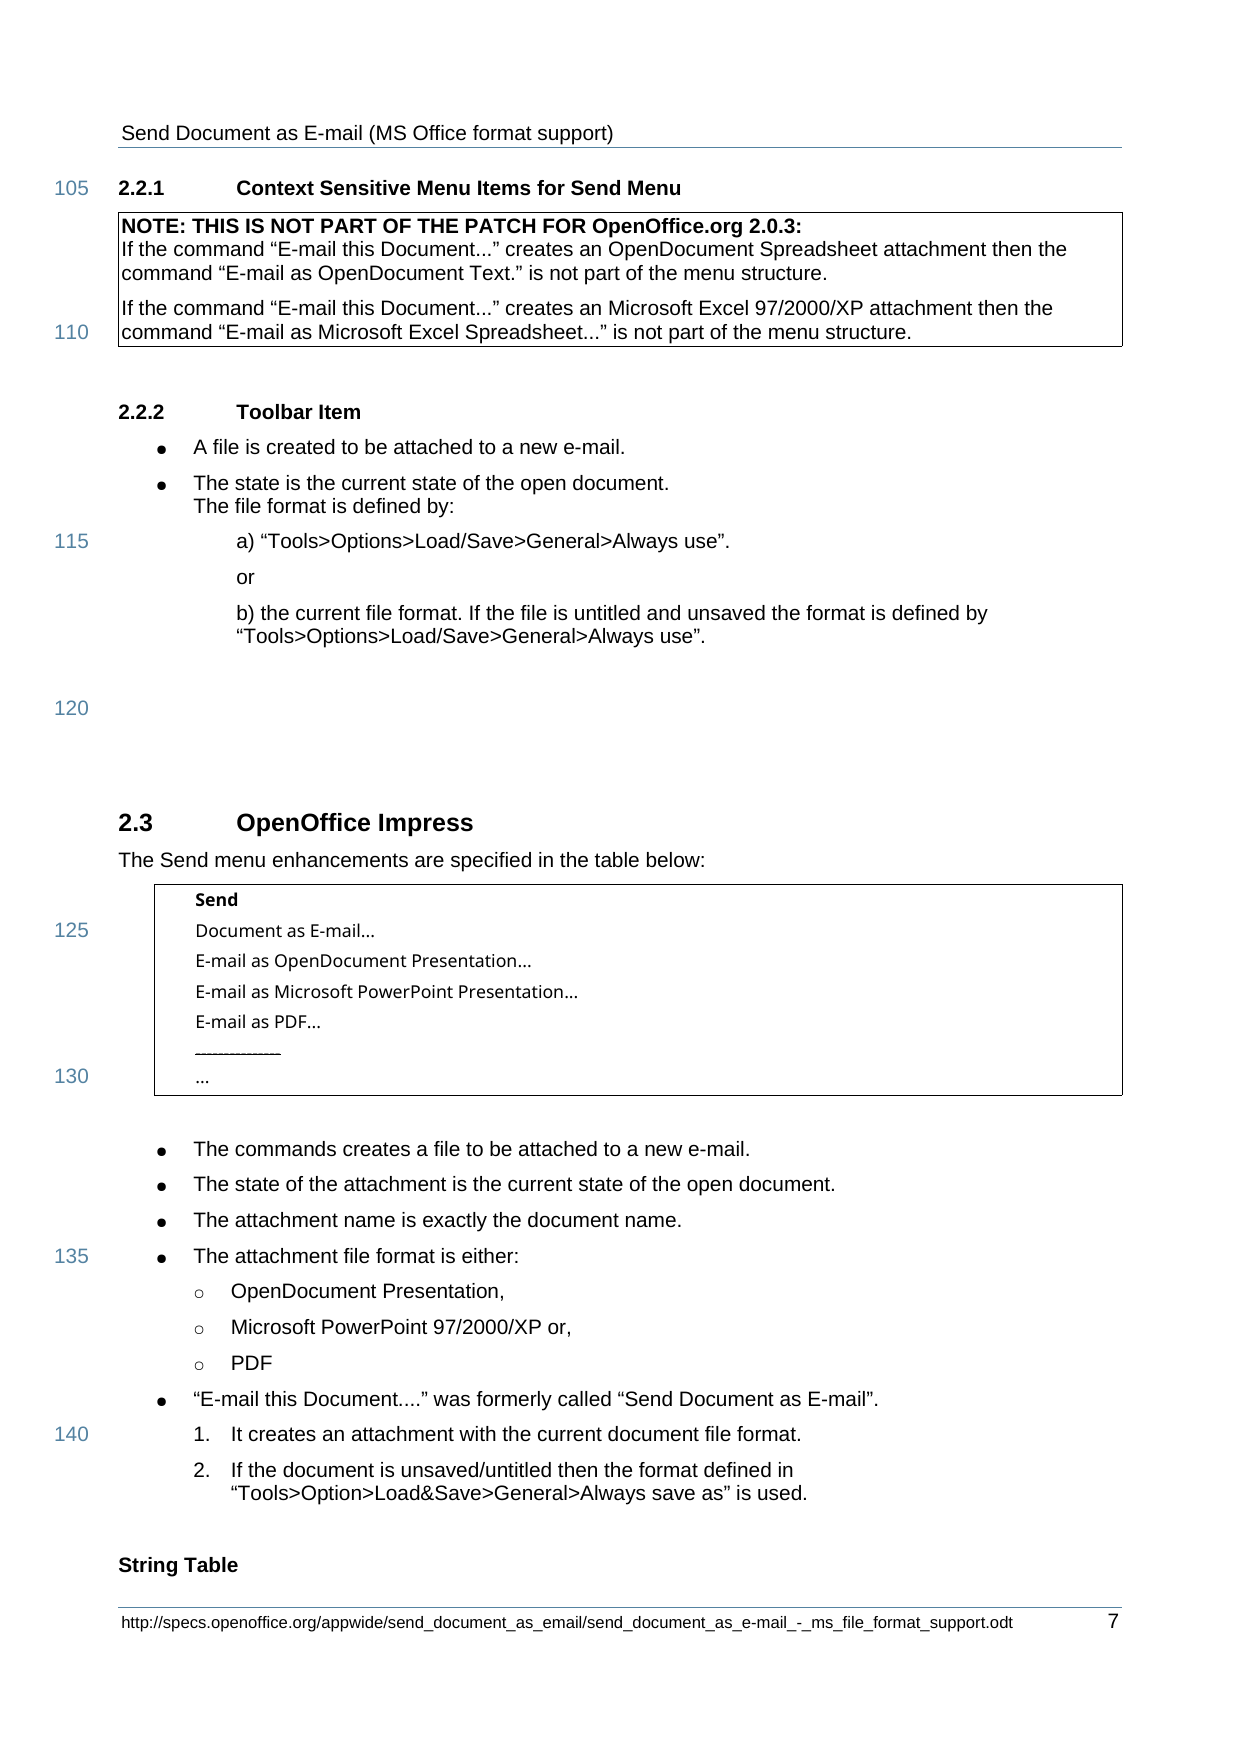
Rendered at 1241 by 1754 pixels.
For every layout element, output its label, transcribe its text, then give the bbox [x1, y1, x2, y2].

list “E-mail this Document....” was formerly called “Send Document as E-mail”. [156, 1387, 1122, 1410]
list OpenDocument Presentation, [193, 1280, 1122, 1303]
text a) “Tools>Options>Load/Save>General>Always use”. [118, 530, 1122, 553]
text String Table [118, 1553, 1122, 1577]
list It creates an attachment with the current document file format. [193, 1423, 1122, 1446]
list The state of the attachment is the current state of the open document. [156, 1173, 1122, 1196]
text If the command “E-mail this Document...” creates an Microsoft Excel 97/2000/XP attachment then the command “E-mail as Microsoft Excel Spreadsheet...” is not part of the menu structure. [119, 294, 1122, 346]
text E-mail as Microsoft PowerPoint Presentation... [155, 973, 1122, 1003]
list The attachment file format is either: [156, 1244, 1122, 1267]
text or [118, 566, 1122, 589]
text E-mail as PDF... [155, 1004, 1122, 1034]
list The state is the current state of the open document. The file format is defined by: [156, 471, 1122, 517]
subtitle Context Sensitive Menu Items for Send Menu [118, 177, 1122, 200]
list Microsoft PowerPoint 97/2000/XP or, [193, 1316, 1122, 1339]
list The commands creates a file to be attached to a new e-mail. [156, 1137, 1122, 1160]
text ... [155, 1059, 1122, 1095]
text The Send menu enhancements are specified in the table below: [118, 849, 1122, 872]
text --------------- [155, 1034, 1122, 1059]
subtitle Toolbar Item [118, 400, 1122, 423]
text E-mail as OpenDocument Presentation... [155, 943, 1122, 973]
list A file is created to be attached to a new e-mail. [156, 435, 1122, 458]
subtitle OpenOffice Impress [118, 809, 1122, 837]
list If the document is unsaved/untitled then the format defined in “Tools>Option>Load&Save>General>Always save as” is used. [193, 1459, 1122, 1505]
text Document as E-mail... [155, 912, 1122, 942]
title Send [155, 885, 1122, 912]
text NOTE: THIS IS NOT PART OF THE PATCH FOR OpenOffice.org 2.0.3: If the command “E-mail this Document...” creates an OpenDocument Spreadsheet attachment then the command “E-mail as OpenDocument Text.” is not part of the menu structure. [119, 213, 1122, 284]
text b) the current file format. If the file is untitled and unsaved the format is defined by “Tools>Options>Load/Save>General>Always use”. [118, 601, 1122, 648]
list PDF [193, 1351, 1122, 1375]
list The attachment name is exactly the document name. [156, 1208, 1122, 1232]
